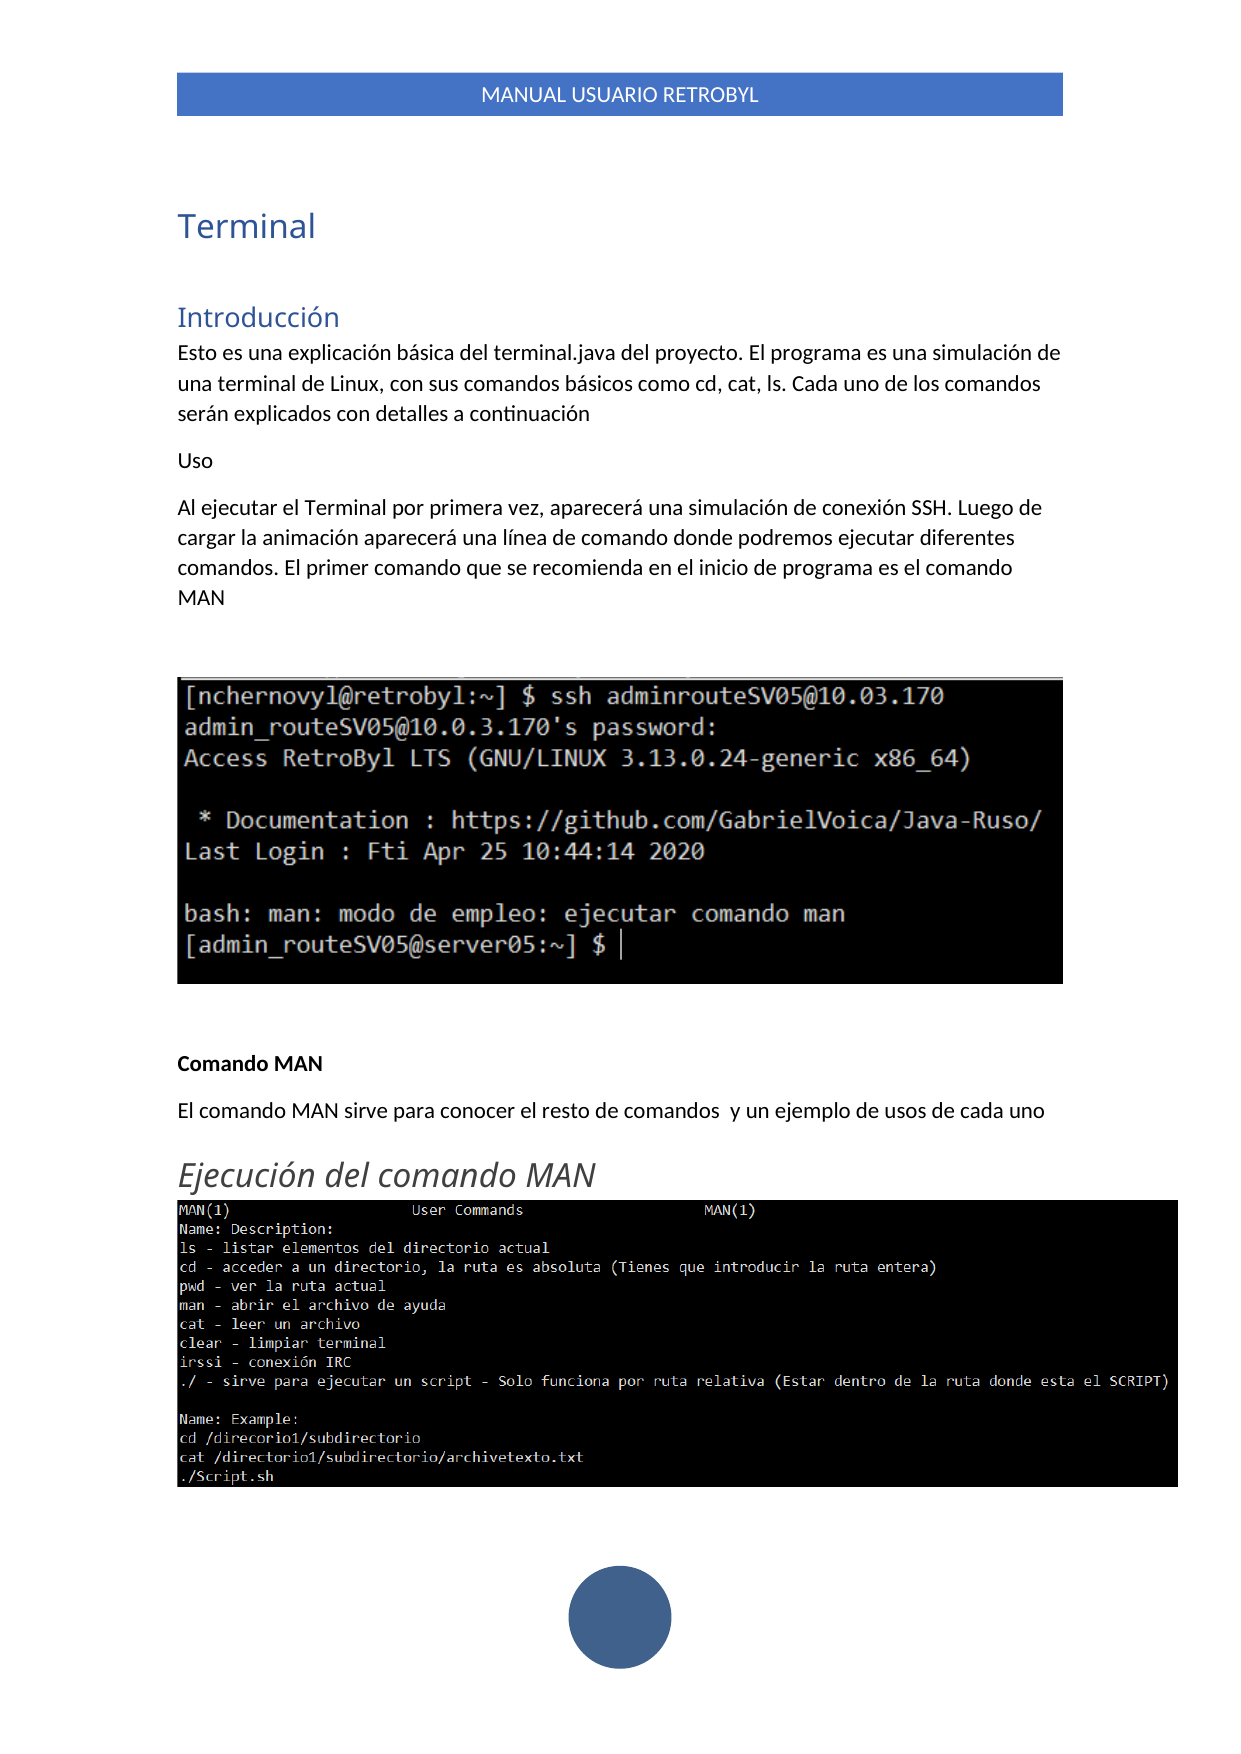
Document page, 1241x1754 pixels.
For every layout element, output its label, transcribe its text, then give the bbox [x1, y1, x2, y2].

text Uso [177, 446, 1063, 474]
picture [177, 1200, 1178, 1487]
subtitle Terminal [177, 203, 1063, 248]
text Al ejecutar el Terminal por primera vez, aparecerá una simulación de conexión SSH. Luego de cargar la animación aparecerá una línea de comando donde podremos ejecutar diferentes comandos. El primer comando que se recomienda en el inicio de programa es el comando MAN [177, 493, 1063, 611]
subtitle Ejecución del comando MAN [177, 1151, 1063, 1197]
text El comando MAN sirve para conocer el resto de comandos y un ejemplo de usos de cada uno [177, 1096, 1063, 1124]
picture [177, 677, 1063, 984]
text Esto es una explicación básica del terminal.java del proyecto. El programa es una simulación de una terminal de Linux, con sus comandos básicos como cd, cat, ls. Cada uno de los comandos serán explicados con detalles a continuación [177, 338, 1063, 427]
text Comando MAN [177, 1049, 1063, 1077]
subtitle Introducción [177, 299, 1063, 336]
